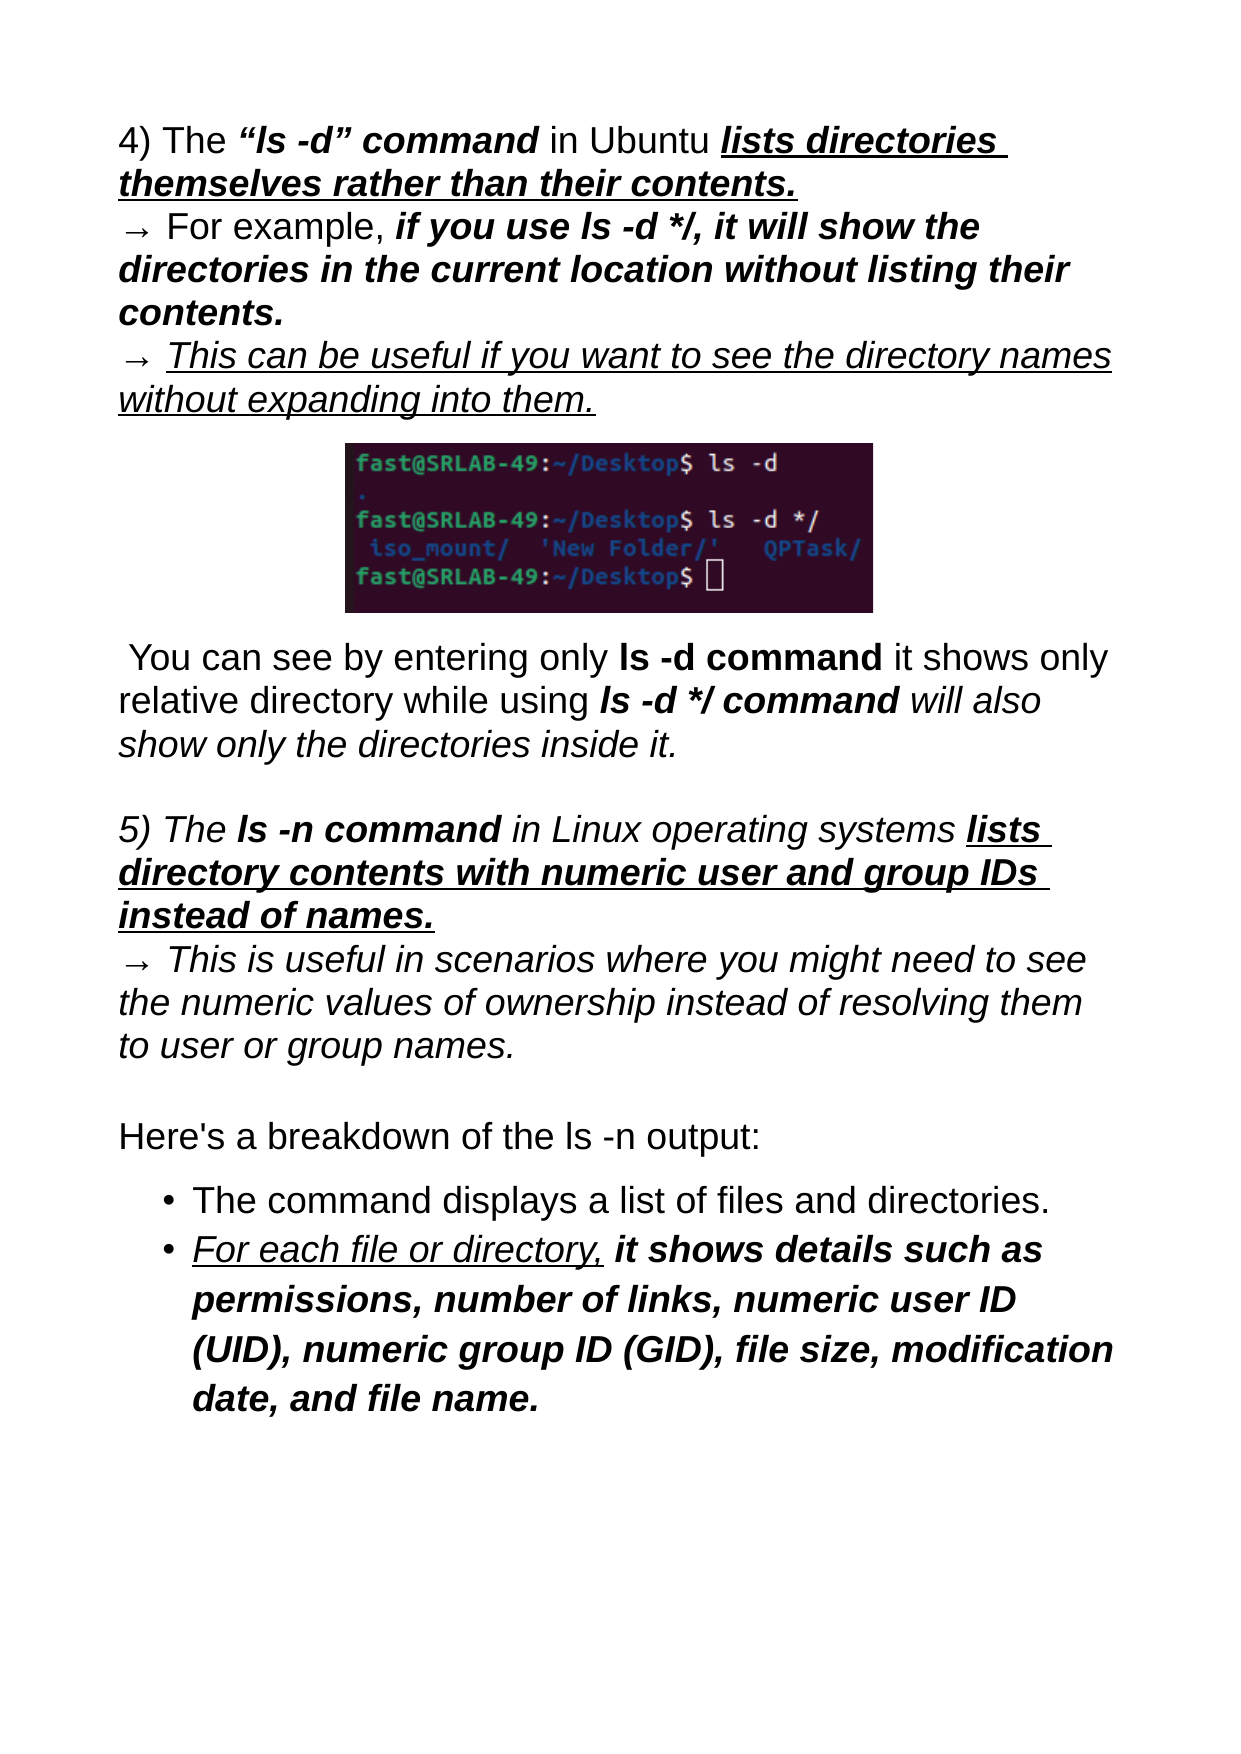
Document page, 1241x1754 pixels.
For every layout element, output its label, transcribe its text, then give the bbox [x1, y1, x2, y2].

list For each file or directory, it shows details such as permissions, number of links, numeric user ID (UID), numeric group ID (GID), file size, modification date, and file name. [162, 1228, 1122, 1420]
text You can see by entering only ls -d command it shows only relative directory while using ls -d */ command will also show only the directories inside it. [118, 636, 1122, 765]
text → This is useful in scenarios where you might need to see the numeric values of ownership instead of resolving them to user or group names. [118, 937, 1122, 1066]
text 4) The “ls -d” command in Ubuntu lists directories themselves rather than their contents. [118, 118, 1122, 204]
picture [345, 443, 874, 613]
text → For example, if you use ls -d */, it will show the directories in the current location without listing their contents. [118, 204, 1122, 334]
text Here's a breakdown of the ls -n output: [118, 1114, 1122, 1157]
text → This can be useful if you want to see the directory names without expanding into them. [118, 334, 1122, 420]
text 5) The ls -n command in Linux operating systems lists directory contents with numeric user and group IDs instead of names. [118, 807, 1122, 937]
list The command displays a list of files and directories. [162, 1178, 1122, 1221]
